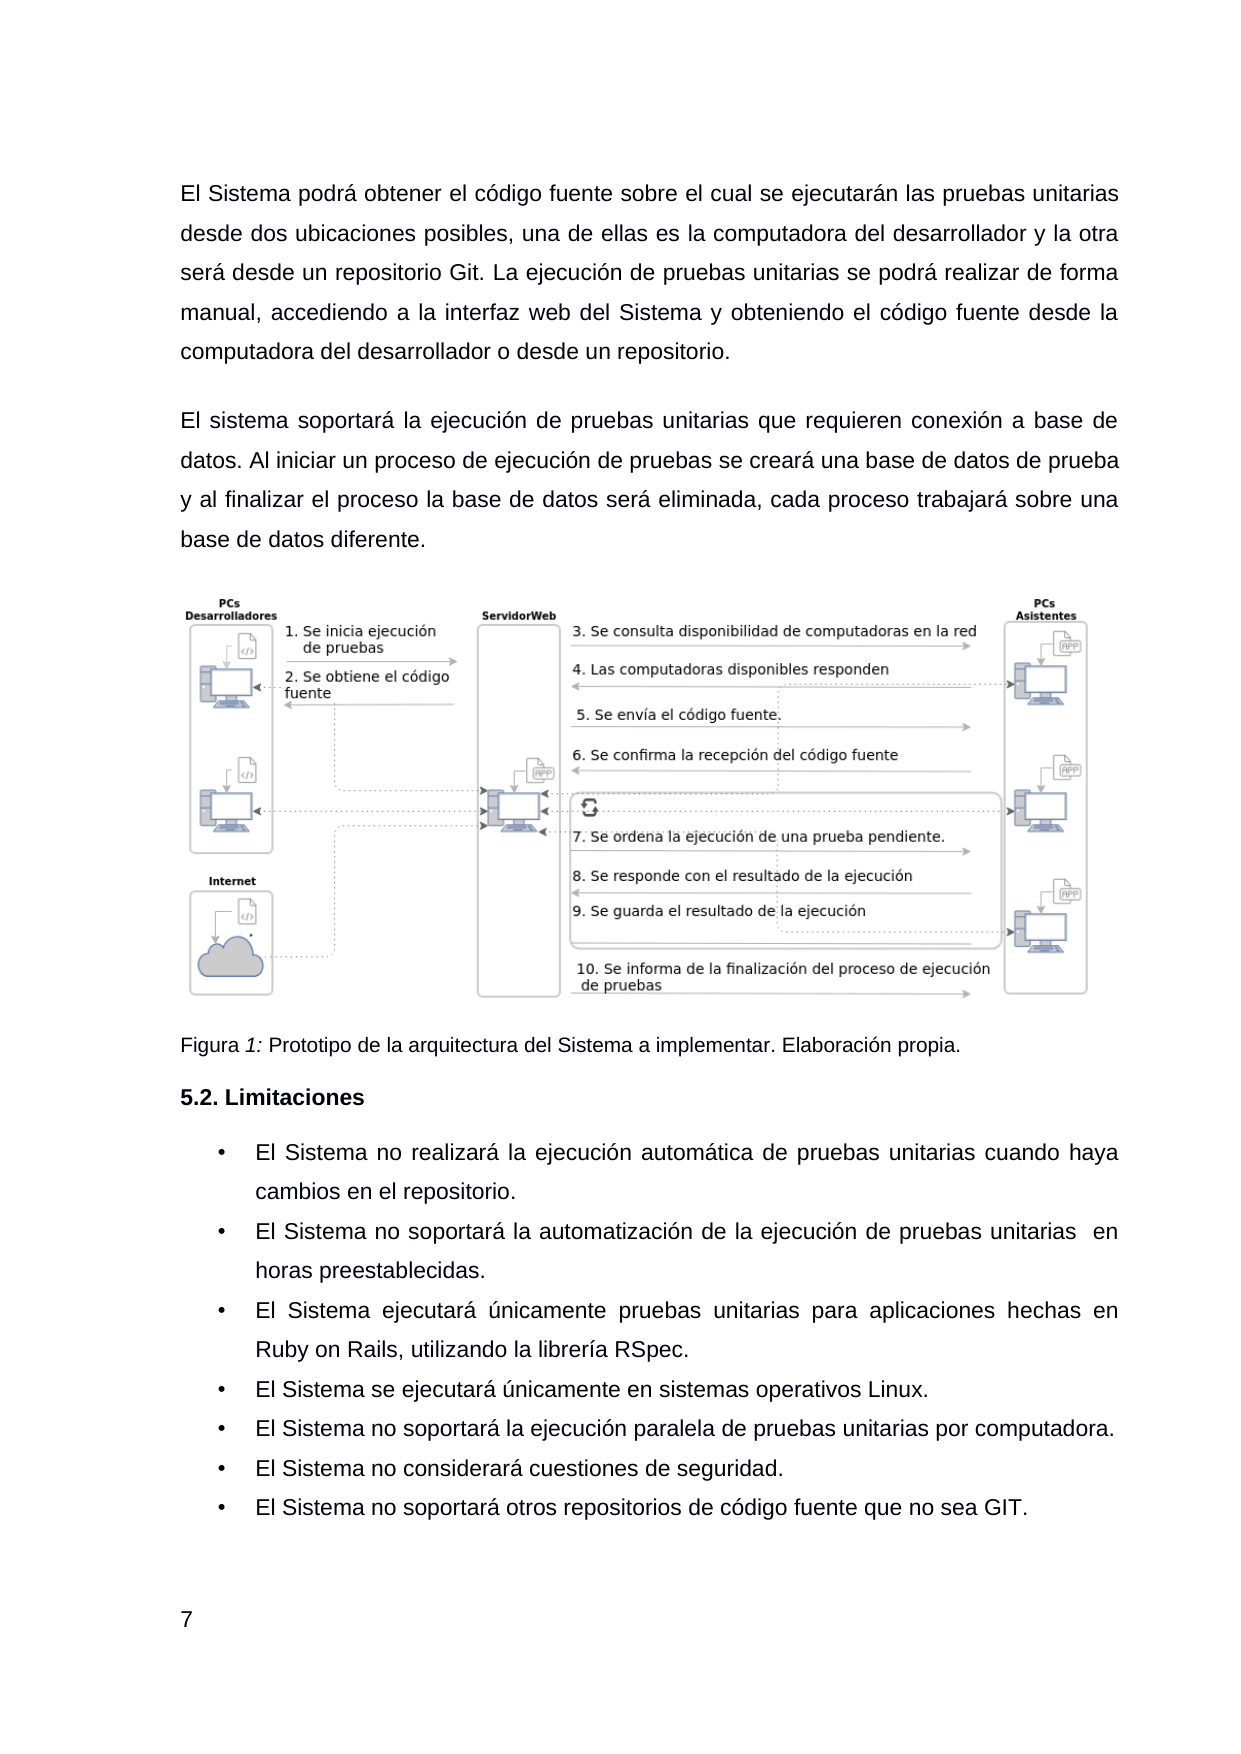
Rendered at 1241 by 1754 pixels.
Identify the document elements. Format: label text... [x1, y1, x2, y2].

text El sistema soportará la ejecución de pruebas unitarias que requieren conexión a base de datos. Al iniciar un proceso de ejecución de pruebas se creará una base de datos de prueba y al finalizar el proceso la base de datos será eliminada, cada proceso trabajará sobre una base de datos diferente. [180, 407, 1119, 552]
text El Sistema podrá obtener el código fuente sobre el cual se ejecutarán las pruebas unitarias desde dos ubicaciones posibles, una de ellas es la computadora del desarrollador y la otra será desde un repositorio Git. La ejecución de pruebas unitarias se podrá realizar de forma manual, accediendo a la interfaz web del Sistema y obteniendo el código fuente desde la computadora del desarrollador o desde un repositorio. [180, 180, 1119, 364]
list El Sistema se ejecutará únicamente en sistemas operativos Linux. [218, 1376, 1119, 1402]
list El Sistema no soportará la automatización de la ejecución de pruebas unitarias en horas preestablecidas. [218, 1218, 1119, 1283]
list El Sistema ejecutará únicamente pruebas unitarias para aplicaciones hechas en Ruby on Rails, utilizando la librería RSpec. [218, 1297, 1119, 1362]
picture [180, 595, 1096, 1007]
list El Sistema no considerará cuestiones de seguridad. [218, 1454, 1119, 1481]
list El Sistema no realizará la ejecución automática de pruebas unitarias cuando haya cambios en el repositorio. [218, 1139, 1119, 1204]
text 5.2. Limitaciones [180, 1084, 1119, 1111]
list El Sistema no soportará la ejecución paralela de pruebas unitarias por computadora. [218, 1415, 1119, 1441]
text Figura 1: Prototipo de la arquitectura del Sistema a implementar. Elaboración propia. [180, 1033, 1119, 1057]
list El Sistema no soportará otros repositorios de código fuente que no sea GIT. [218, 1494, 1119, 1520]
